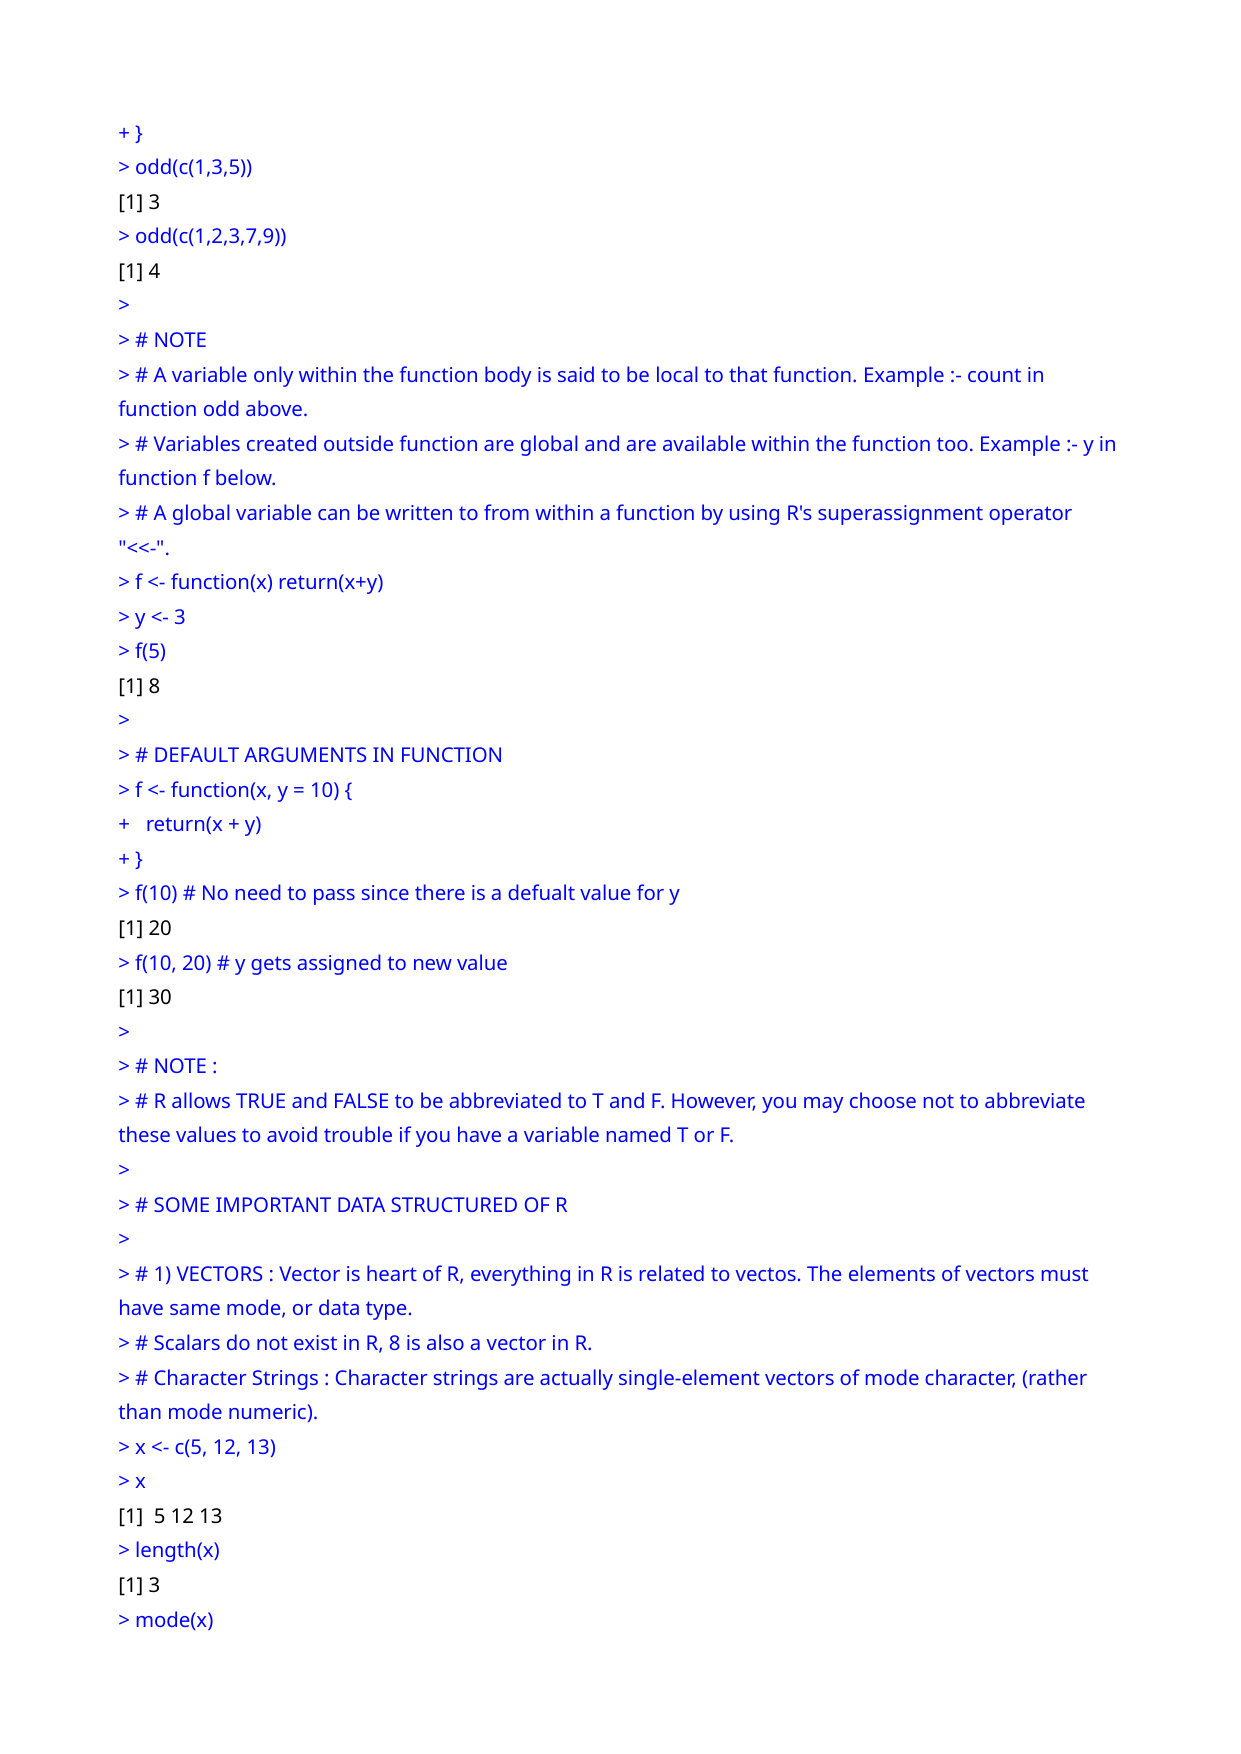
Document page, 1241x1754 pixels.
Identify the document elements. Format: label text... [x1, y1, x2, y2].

text > [118, 1225, 1122, 1252]
text > # NOTE [118, 326, 1122, 353]
text > # A global variable can be written to from within a function by using R's superassignment operator "<<-". [118, 498, 1122, 561]
text [1] 8 [118, 671, 1122, 699]
text > [118, 1156, 1122, 1183]
text > # Scalars do not exist in R, 8 is also a vector in R. [118, 1328, 1122, 1356]
text > [118, 1017, 1122, 1045]
text > # DEFAULT ARGUMENTS IN FUNCTION [118, 741, 1122, 768]
text > f(10, 20) # y gets assigned to new value [118, 948, 1122, 976]
text > # NOTE : [118, 1052, 1122, 1079]
text > f <- function(x) return(x+y) [118, 568, 1122, 595]
text > mode(x) [118, 1605, 1122, 1633]
text [1] 20 [118, 913, 1122, 941]
text > # A variable only within the function body is said to be local to that function. Example :- count in function odd above. [118, 360, 1122, 422]
text > odd(c(1,2,3,7,9)) [118, 222, 1122, 249]
text > x <- c(5, 12, 13) [118, 1432, 1122, 1460]
text + return(x + y) [118, 810, 1122, 837]
text > # SOME IMPORTANT DATA STRUCTURED OF R [118, 1190, 1122, 1218]
text > [118, 291, 1122, 319]
text [1] 4 [118, 256, 1122, 284]
text > f <- function(x, y = 10) { [118, 775, 1122, 803]
text > # R allows TRUE and FALSE to be abbreviated to T and F. However, you may choose not to abbreviate these values to avoid trouble if you have a variable named T or F. [118, 1086, 1122, 1149]
text > [118, 706, 1122, 734]
text > # Variables created outside function are global and are available within the function too. Example :- y in function f below. [118, 429, 1122, 492]
text > f(10) # No need to pass since there is a defualt value for y [118, 879, 1122, 907]
text [1] 3 [118, 1571, 1122, 1598]
text > odd(c(1,3,5)) [118, 153, 1122, 180]
text + } [118, 844, 1122, 872]
text > # 1) VECTORS : Vector is heart of R, everything in R is related to vectos. The elements of vectors must have same mode, or data type. [118, 1259, 1122, 1322]
text > length(x) [118, 1536, 1122, 1564]
text > y <- 3 [118, 602, 1122, 630]
text [1] 3 [118, 187, 1122, 215]
text > f(5) [118, 637, 1122, 664]
text > x [118, 1467, 1122, 1494]
text [1] 30 [118, 983, 1122, 1010]
text > # Character Strings : Character strings are actually single-element vectors of mode character, (rather than mode numeric). [118, 1363, 1122, 1425]
text + } [118, 118, 1122, 146]
text [1] 5 12 13 [118, 1501, 1122, 1529]
